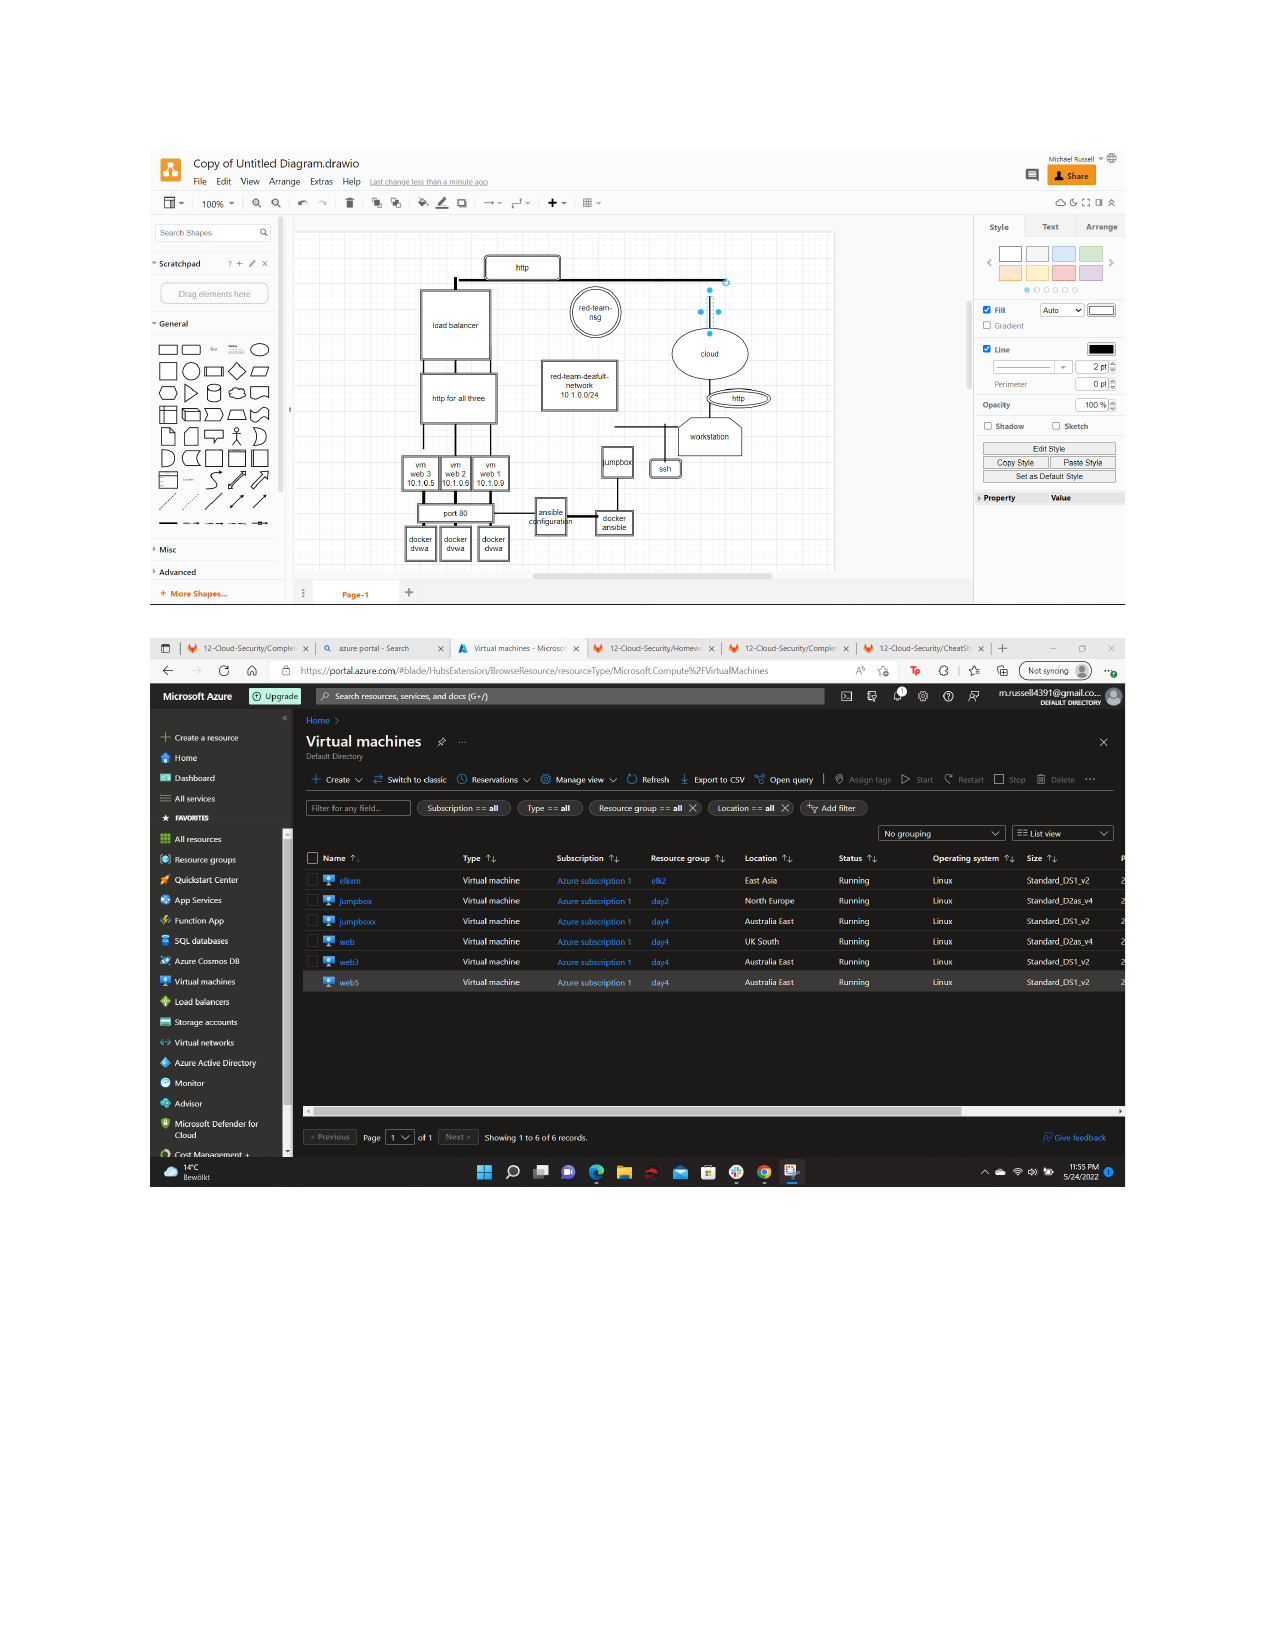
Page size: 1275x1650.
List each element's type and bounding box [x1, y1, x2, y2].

picture [150, 150, 1125, 605]
picture [150, 638, 1125, 1187]
